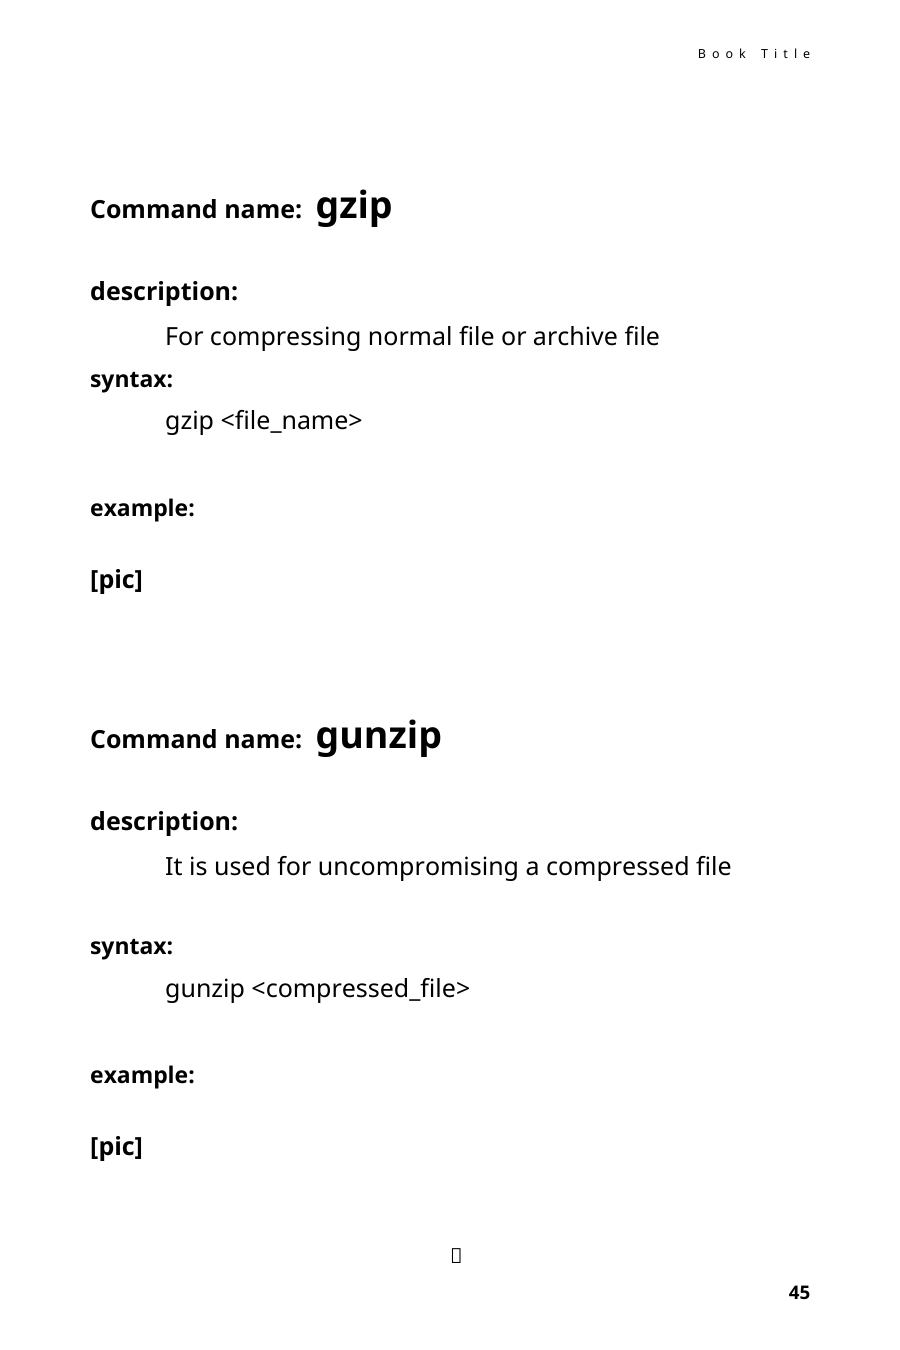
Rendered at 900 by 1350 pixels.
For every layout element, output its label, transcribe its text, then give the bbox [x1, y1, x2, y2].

text [pic] [90, 1129, 810, 1163]
text [pic] [90, 561, 810, 596]
text For compressing normal file or archive file [90, 318, 810, 352]
text description: [90, 274, 810, 308]
text syntax: [90, 362, 810, 394]
text Command name: gunzip [90, 708, 810, 759]
text description: [90, 804, 810, 838]
text It is used for uncompromising a compressed file [90, 848, 810, 882]
text example: [90, 492, 810, 523]
text Command name: gzip [90, 178, 810, 229]
text example: [90, 1059, 810, 1090]
text gzip <file_name> [90, 403, 810, 437]
text gunzip <compressed_file> [90, 970, 810, 1004]
text syntax: [90, 930, 810, 961]
